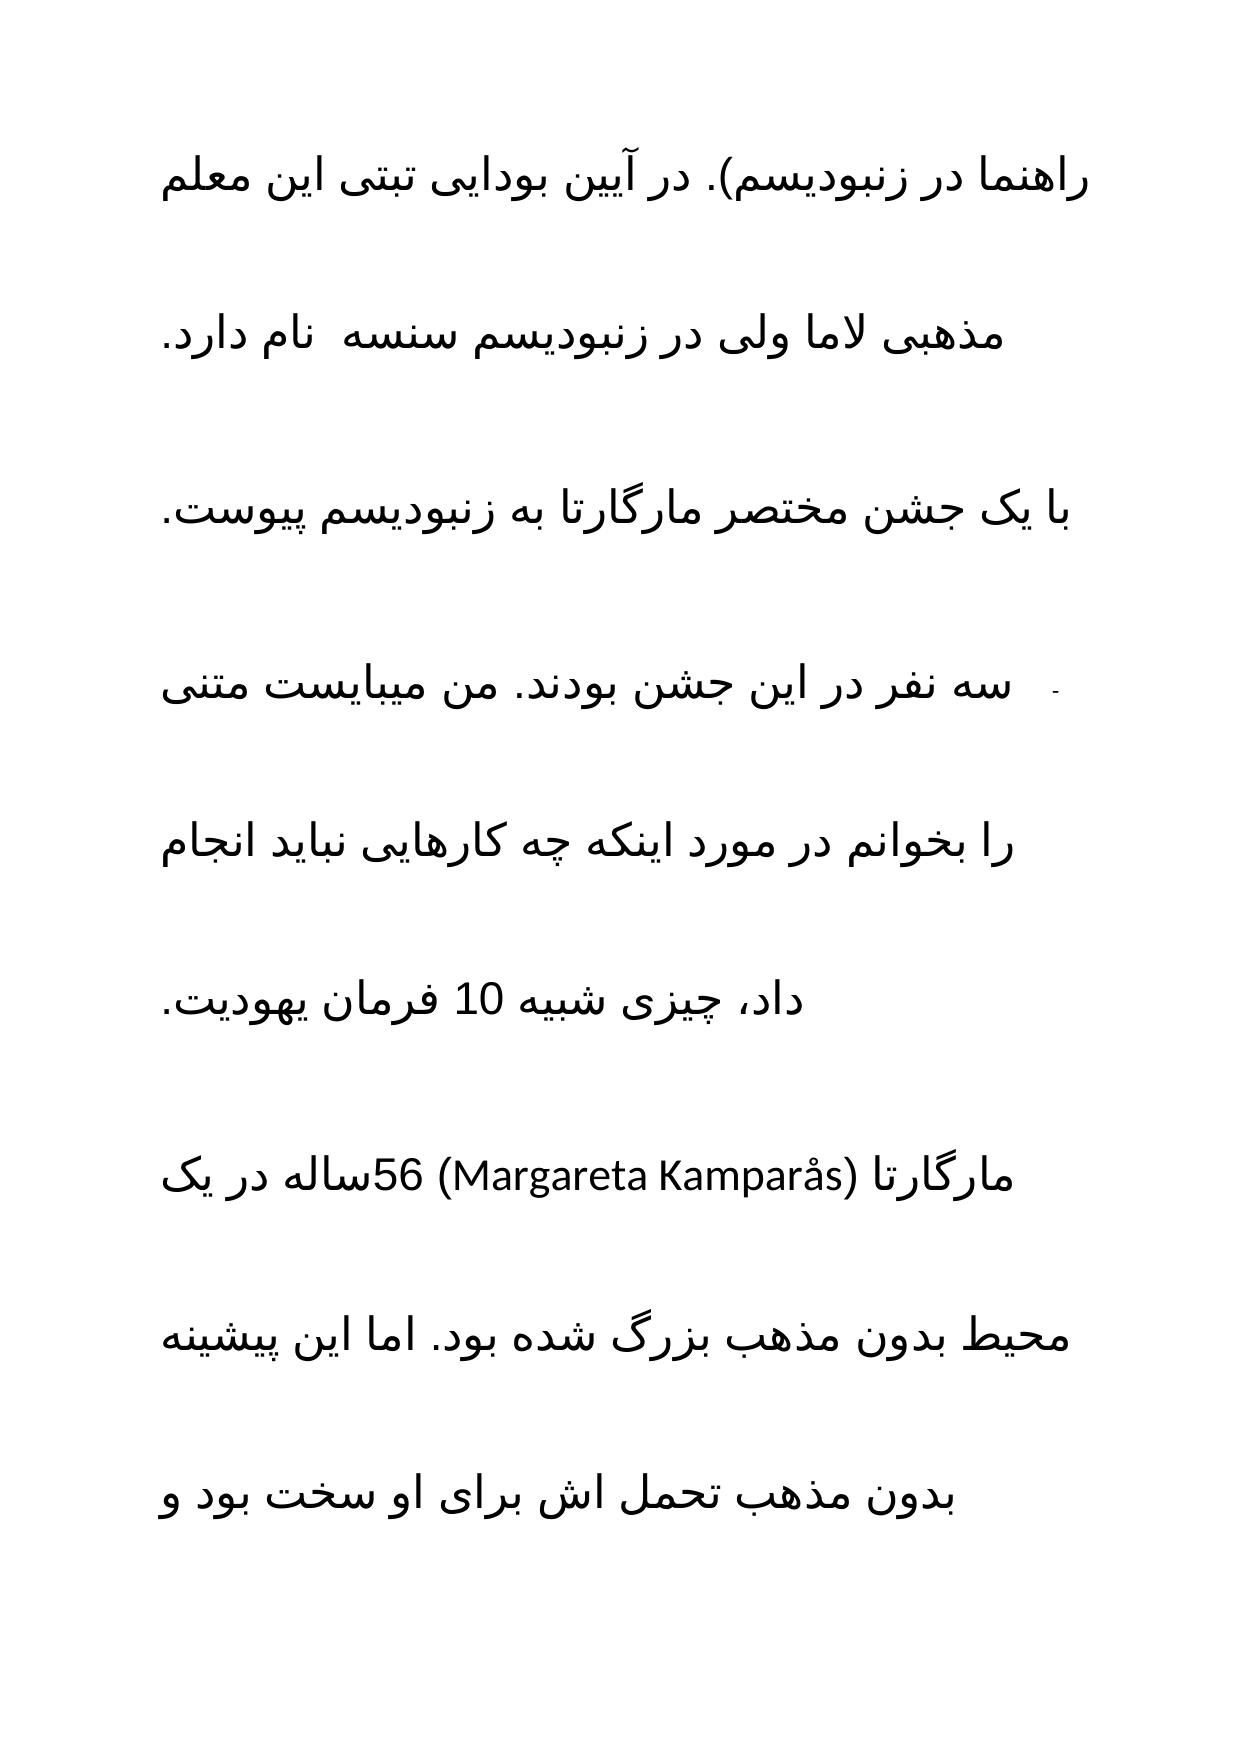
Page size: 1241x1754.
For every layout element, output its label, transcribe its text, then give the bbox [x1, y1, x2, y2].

text مارگارتا از قبل او را میشناخت. مارگارتا از او درخواست ملاقات کرد. او به یوتبوری آمد. آنها همدیگر را دیدند و بعد از همان جلسه اول مارگارتا میدانست که این مرد همان کسی است که همواره میخواست معلم مذهبی اش(Sense) باشد (معلم و راهنما در زنبودیسم). در آیین بودایی تبتی این معلم مذهبی لاما ولی در زنبودیسم سنسه نام دارد. [148, 148, 1093, 358]
text با یک جشن مختصر مارگارتا به زنبودیسم پیوست. [148, 481, 1093, 533]
list سه نفر در این جشن بودند. من میبایست متنی را بخوانم در مورد اینکه چه کارهایی نباید انجام داد، چیزی شبیه 10 فرمان یهودیت. [148, 655, 1063, 1024]
text مارگارتا (Margareta Kamparås) 56ساله در یک محیط بدون مذهب بزرگ شده بود. اما این پیشینه بدون مذهب تحمل اش برای او سخت بود و بنابراین تصمیم گرفت که کاری کند. او به آیین بودایی پیوست و خانواده اش را شوکه کرد. [148, 1146, 1093, 1518]
